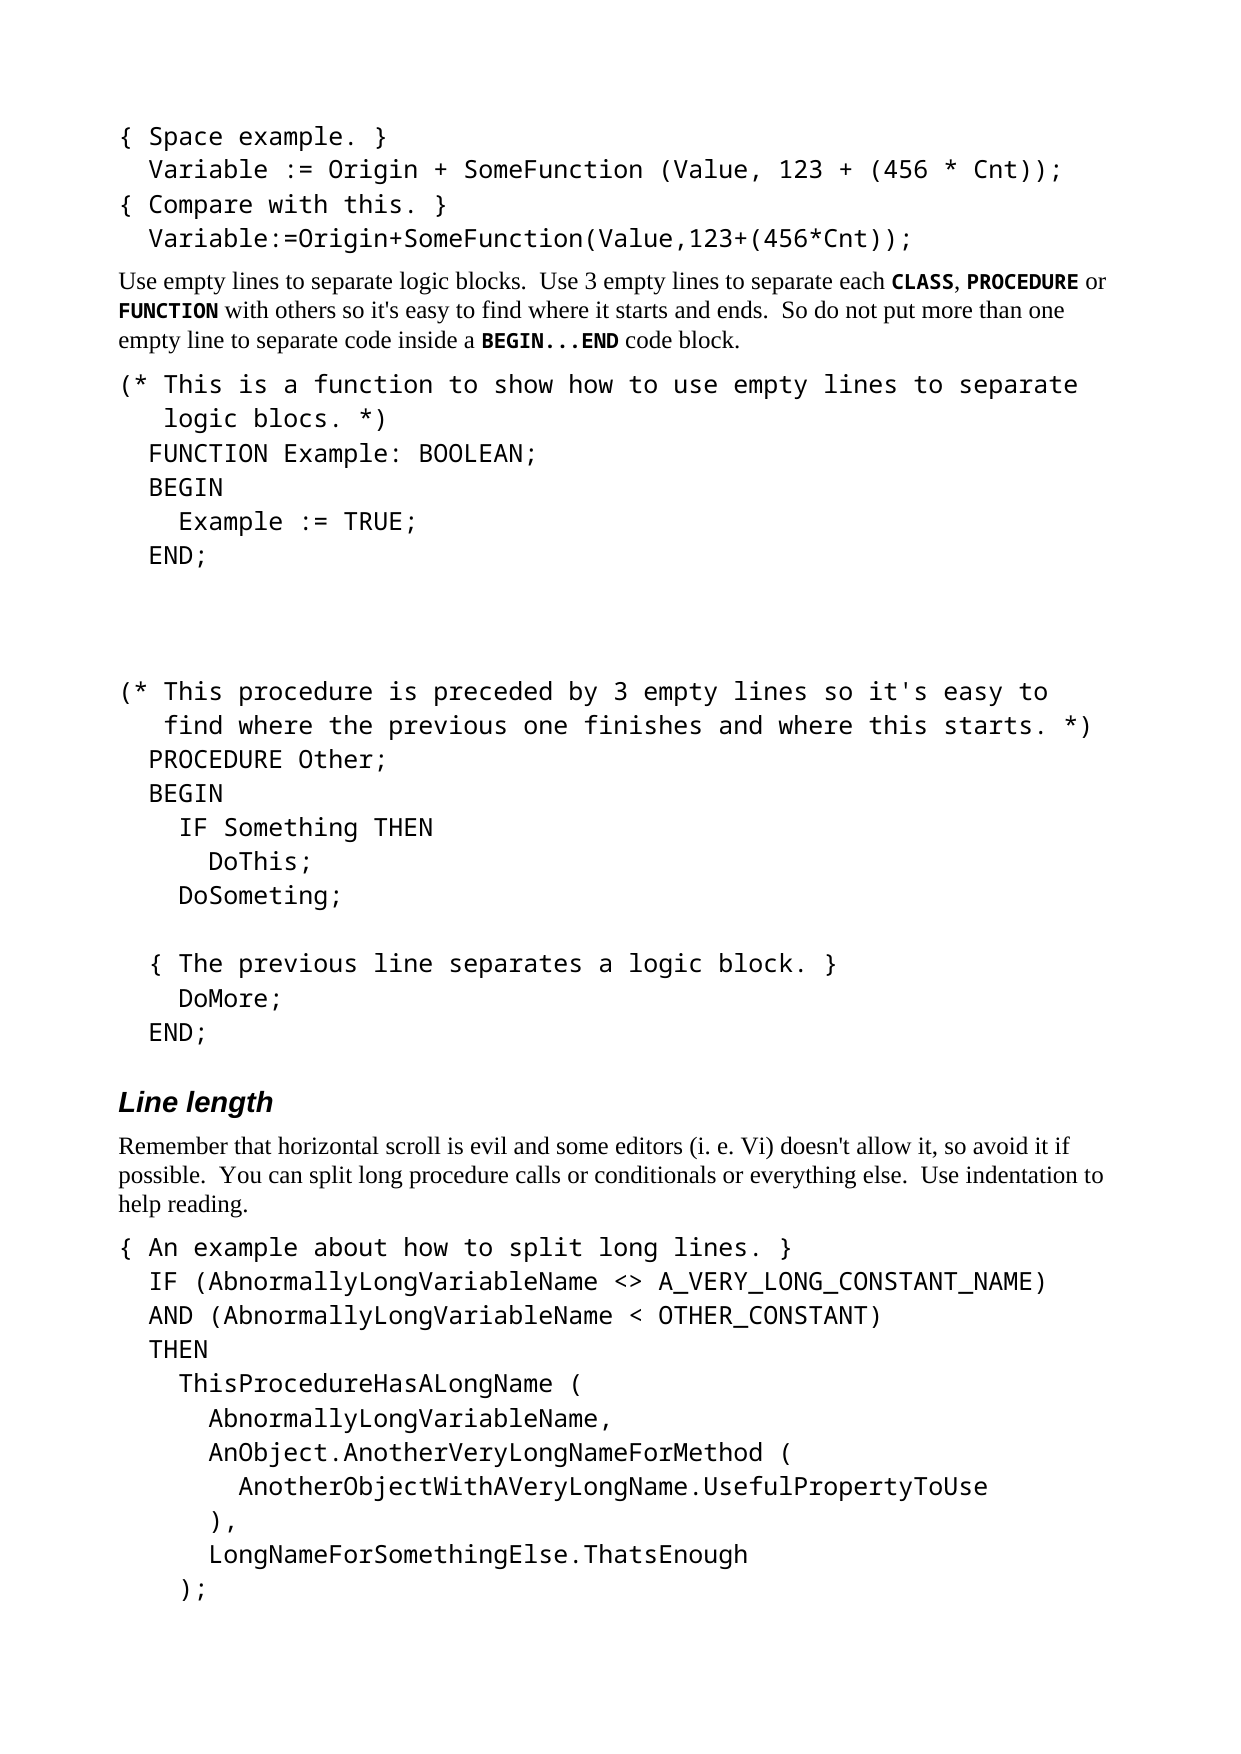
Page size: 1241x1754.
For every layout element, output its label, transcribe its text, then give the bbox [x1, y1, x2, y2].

text Use empty lines to separate logic blocks. Use 3 empty lines to separate each CLASS, PROCEDURE or FUNCTION with others so it's easy to find where it starts and ends. So do not put more than one empty line to separate code inside a BEGIN...END code block. [118, 266, 1122, 354]
subtitle Line length [118, 1085, 1122, 1119]
text { Space example. } Variable := Origin + SomeFunction (Value, 123 + (456 * Cnt)); { Compare with this. } Variable:=Origin+SomeFunction(Value,123+(456*Cnt)); [118, 118, 1122, 254]
text Remember that horizontal scroll is evil and some editors (i. e. Vi) doesn't allow it, so avoid it if possible. You can split long procedure calls or conditionals or everything else. Use indentation to help reading. [118, 1131, 1122, 1217]
text (* This is a function to show how to use empty lines to separate logic blocs. *) FUNCTION Example: BOOLEAN; BEGIN Example := TRUE; END; (* This procedure is preceded by 3 empty lines so it's easy to find where the previous one finishes and where this starts. *) PROCEDURE Other; BEGIN IF Something THEN DoThis; DoSometing; { The previous line separates a logic block. } DoMore; END; [118, 367, 1122, 1048]
text { An example about how to split long lines. } IF (AbnormallyLongVariableName <> A_VERY_LONG_CONSTANT_NAME) AND (AbnormallyLongVariableName < OTHER_CONSTANT) THEN ThisProcedureHasALongName ( AbnormallyLongVariableName, AnObject.AnotherVeryLongNameForMethod ( AnotherObjectWithAVeryLongName.UsefulPropertyToUse ), LongNameForSomethingElse.ThatsEnough ); [118, 1230, 1122, 1604]
